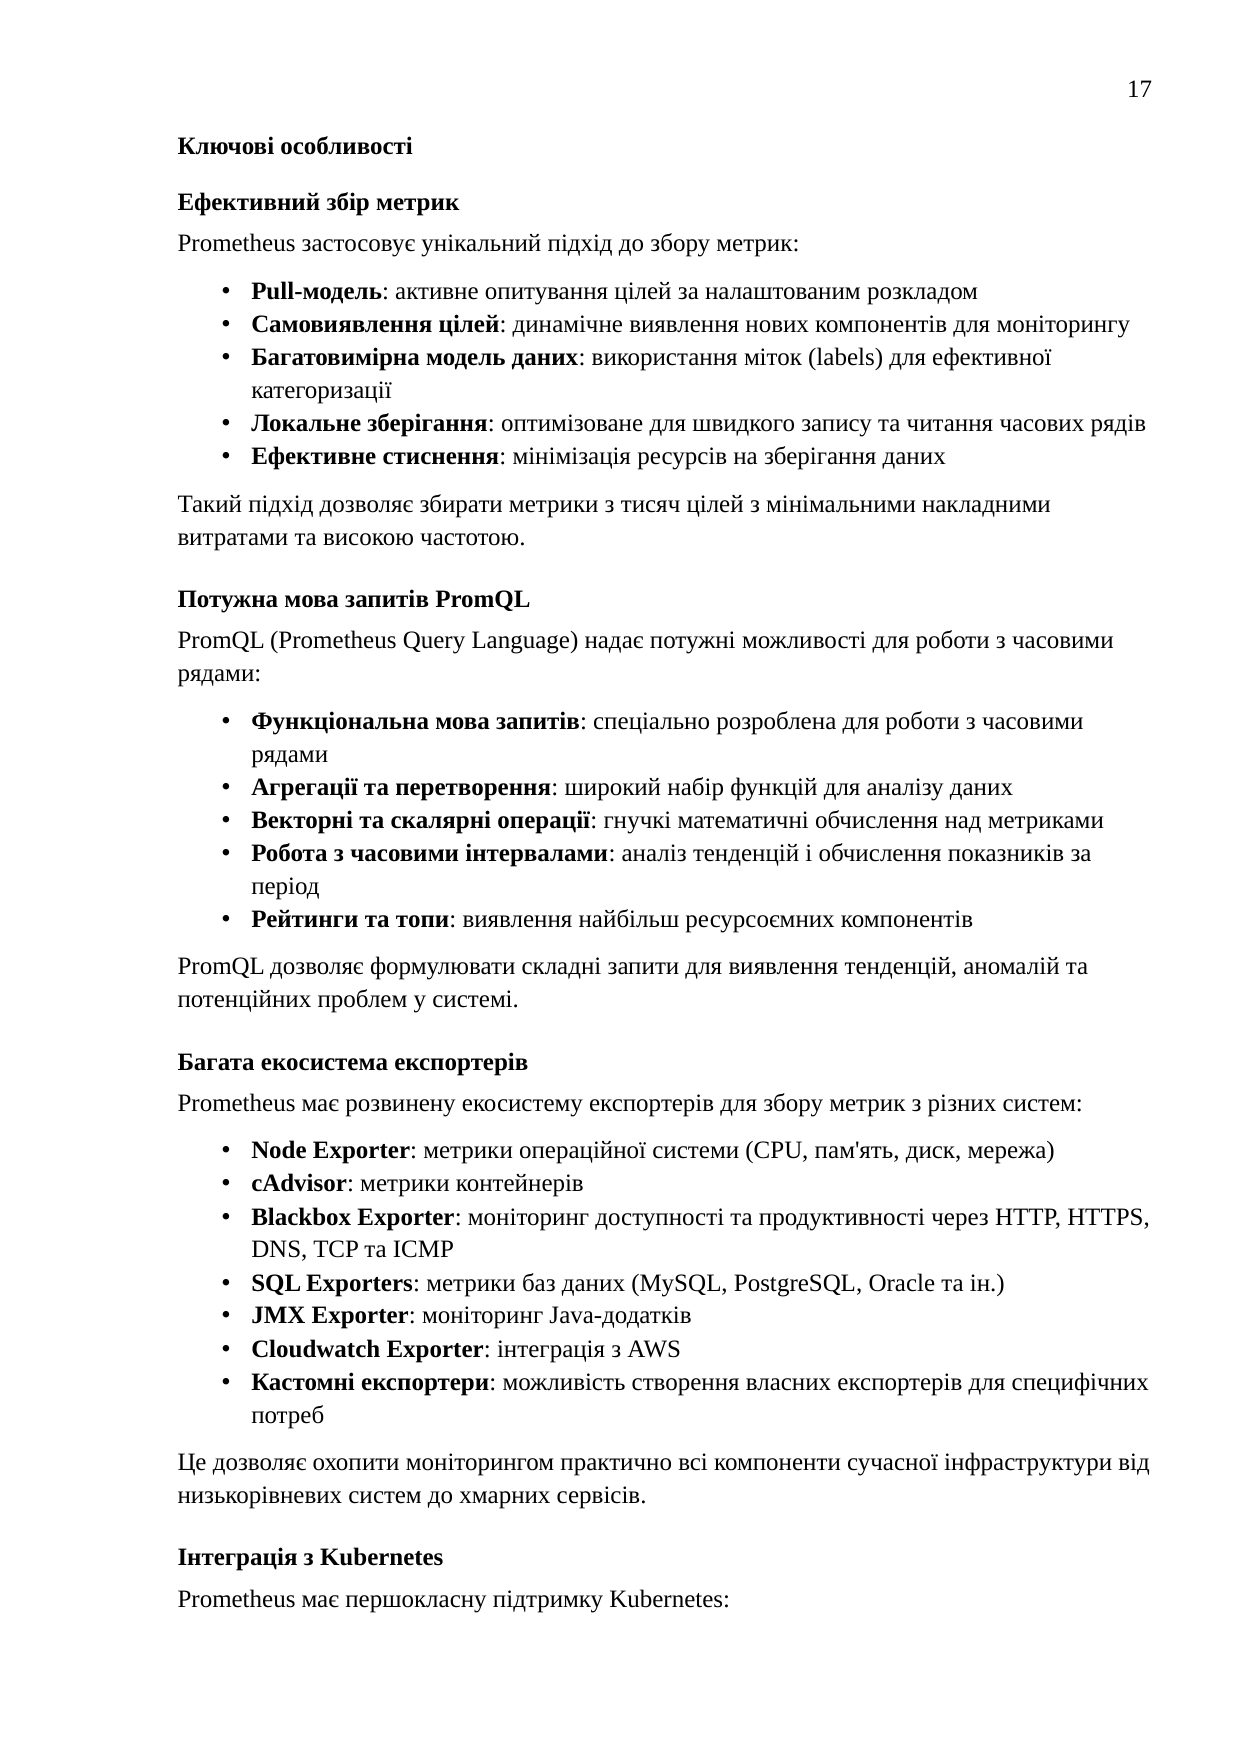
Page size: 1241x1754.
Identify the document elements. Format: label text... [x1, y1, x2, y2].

list Локальне зберігання: оптимізоване для швидкого запису та читання часових рядів [222, 408, 1152, 437]
list Pull-модель: активне опитування цілей за налаштованим розкладом [222, 276, 1152, 305]
text Prometheus має розвинену екосистему експортерів для збору метрик з різних систем: [177, 1088, 1152, 1117]
subtitle Ефективний збір метрик [177, 187, 1152, 216]
list Рейтинги та топи: виявлення найбільш ресурсоємних компонентів [222, 904, 1152, 933]
list Самовиявлення цілей: динамічне виявлення нових компонентів для моніторингу [222, 309, 1152, 338]
text Такий підхід дозволяє збирати метрики з тисяч цілей з мінімальними накладними витратами та високою частотою. [177, 489, 1152, 550]
text Prometheus застосовує унікальний підхід до збору метрик: [177, 228, 1152, 257]
list Cloudwatch Exporter: інтеграція з AWS [222, 1334, 1152, 1362]
list Робота з часовими інтервалами: аналіз тенденцій і обчислення показників за період [222, 838, 1152, 899]
list Векторні та скалярні операції: гнучкі математичні обчислення над метриками [222, 805, 1152, 833]
list JMX Exporter: моніторинг Java-додатків [222, 1301, 1152, 1329]
list Багатовимірна модель даних: використання міток (labels) для ефективної категоризації [222, 342, 1152, 404]
list Node Exporter: метрики операційної системи (CPU, пам'ять, диск, мережа) [222, 1136, 1152, 1164]
list Ефективне стиснення: мінімізація ресурсів на зберігання даних [222, 441, 1152, 470]
list Агрегації та перетворення: широкий набір функцій для аналізу даних [222, 772, 1152, 801]
subtitle Ключові особливості [177, 131, 1152, 160]
list cAdvisor: метрики контейнерів [222, 1168, 1152, 1197]
subtitle Потужна мова запитів PromQL [177, 584, 1152, 613]
list Кастомні експортери: можливість створення власних експортерів для специфічних потреб [222, 1367, 1152, 1428]
text PromQL дозволяє формулювати складні запити для виявлення тенденцій, аномалій та потенційних проблем у системі. [177, 951, 1152, 1013]
list SQL Exporters: метрики баз даних (MySQL, PostgreSQL, Oracle та ін.) [222, 1268, 1152, 1296]
list Функціональна мова запитів: спеціально розроблена для роботи з часовими рядами [222, 706, 1152, 767]
text Це дозволяє охопити моніторингом практично всі компоненти сучасної інфраструктури від низькорівневих систем до хмарних сервісів. [177, 1447, 1152, 1509]
subtitle Інтеграція з Kubernetes [177, 1542, 1152, 1571]
list Blackbox Exporter: моніторинг доступності та продуктивності через HTTP, HTTPS, DNS, TCP та ICMP [222, 1202, 1152, 1263]
text Prometheus має першокласну підтримку Kubernetes: [177, 1584, 1152, 1612]
text PromQL (Prometheus Query Language) надає потужні можливості для роботи з часовими рядами: [177, 625, 1152, 687]
subtitle Багата екосистема експортерів [177, 1047, 1152, 1075]
